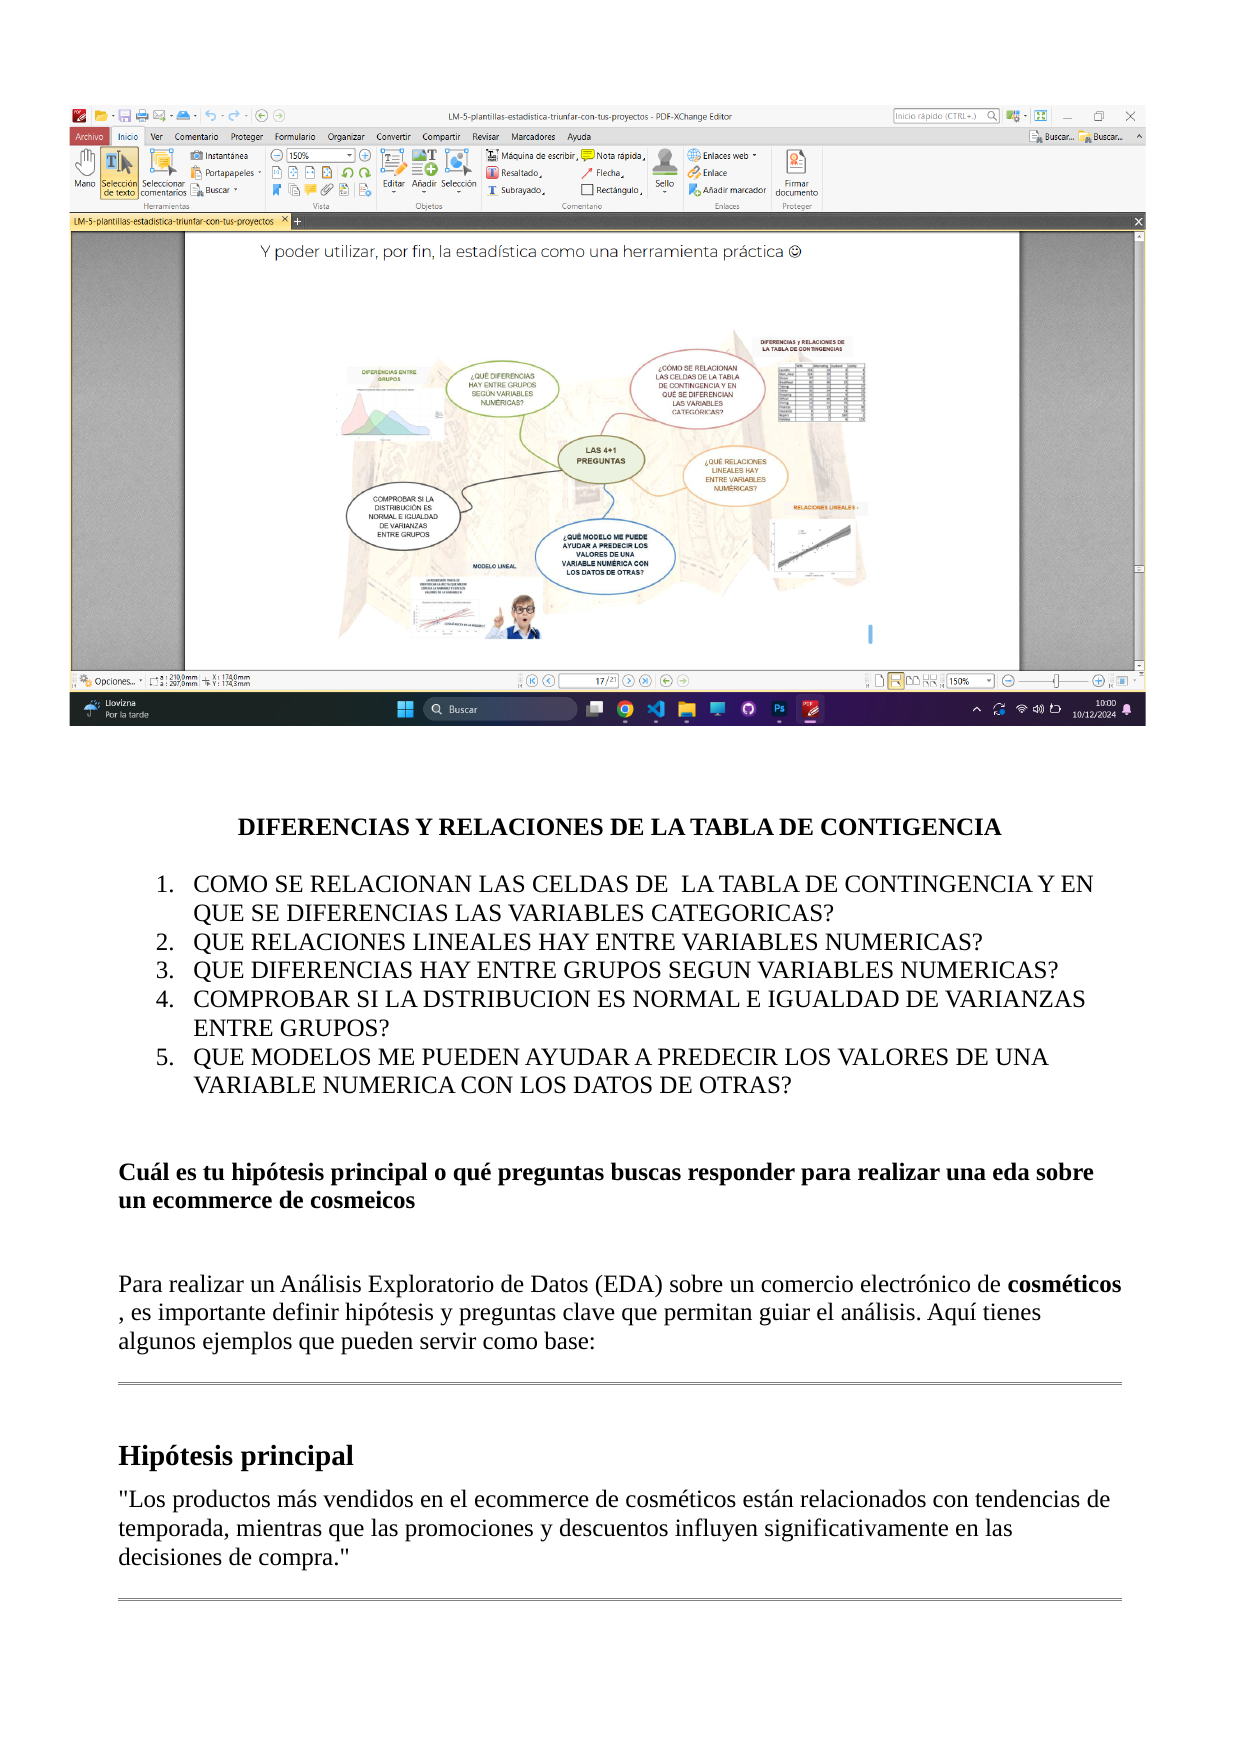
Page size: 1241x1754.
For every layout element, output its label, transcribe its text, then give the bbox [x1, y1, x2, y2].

text "Los productos más vendidos en el ecommerce de cosméticos están relacionados con tendencias de temporada, mientras que las promociones y descuentos influyen significativamente en las decisiones de compra." [118, 1484, 1122, 1571]
text Para realizar un Análisis Exploratorio de Datos (EDA) sobre un comercio electrónico de cosméticos , es importante definir hipótesis y preguntas clave que permitan guiar el análisis. Aquí tienes algunos ejemplos que pueden servir como base: [118, 1269, 1122, 1355]
list QUE RELACIONES LINEALES HAY ENTRE VARIABLES NUMERICAS? [156, 927, 1122, 956]
picture [69, 105, 1146, 726]
list COMO SE RELACIONAN LAS CELDAS DE LA TABLA DE CONTINGENCIA Y EN QUE SE DIFERENCIAS LAS VARIABLES CATEGORICAS? [156, 869, 1122, 927]
list QUE MODELOS ME PUEDEN AYUDAR A PREDECIR LOS VALORES DE UNA VARIABLE NUMERICA CON LOS DATOS DE OTRAS? [156, 1042, 1122, 1099]
list QUE DIFERENCIAS HAY ENTRE GRUPOS SEGUN VARIABLES NUMERICAS? [156, 956, 1122, 984]
text Cuál es tu hipótesis principal o qué preguntas buscas responder para realizar una eda sobre un ecommerce de cosmeicos [118, 1157, 1122, 1214]
text DIFERENCIAS Y RELACIONES DE LA TABLA DE CONTIGENCIA [118, 812, 1122, 841]
list COMPROBAR SI LA DSTRIBUCION ES NORMAL E IGUALDAD DE VARIANZAS ENTRE GRUPOS? [156, 984, 1122, 1042]
subtitle Hipótesis principal [118, 1438, 1122, 1472]
